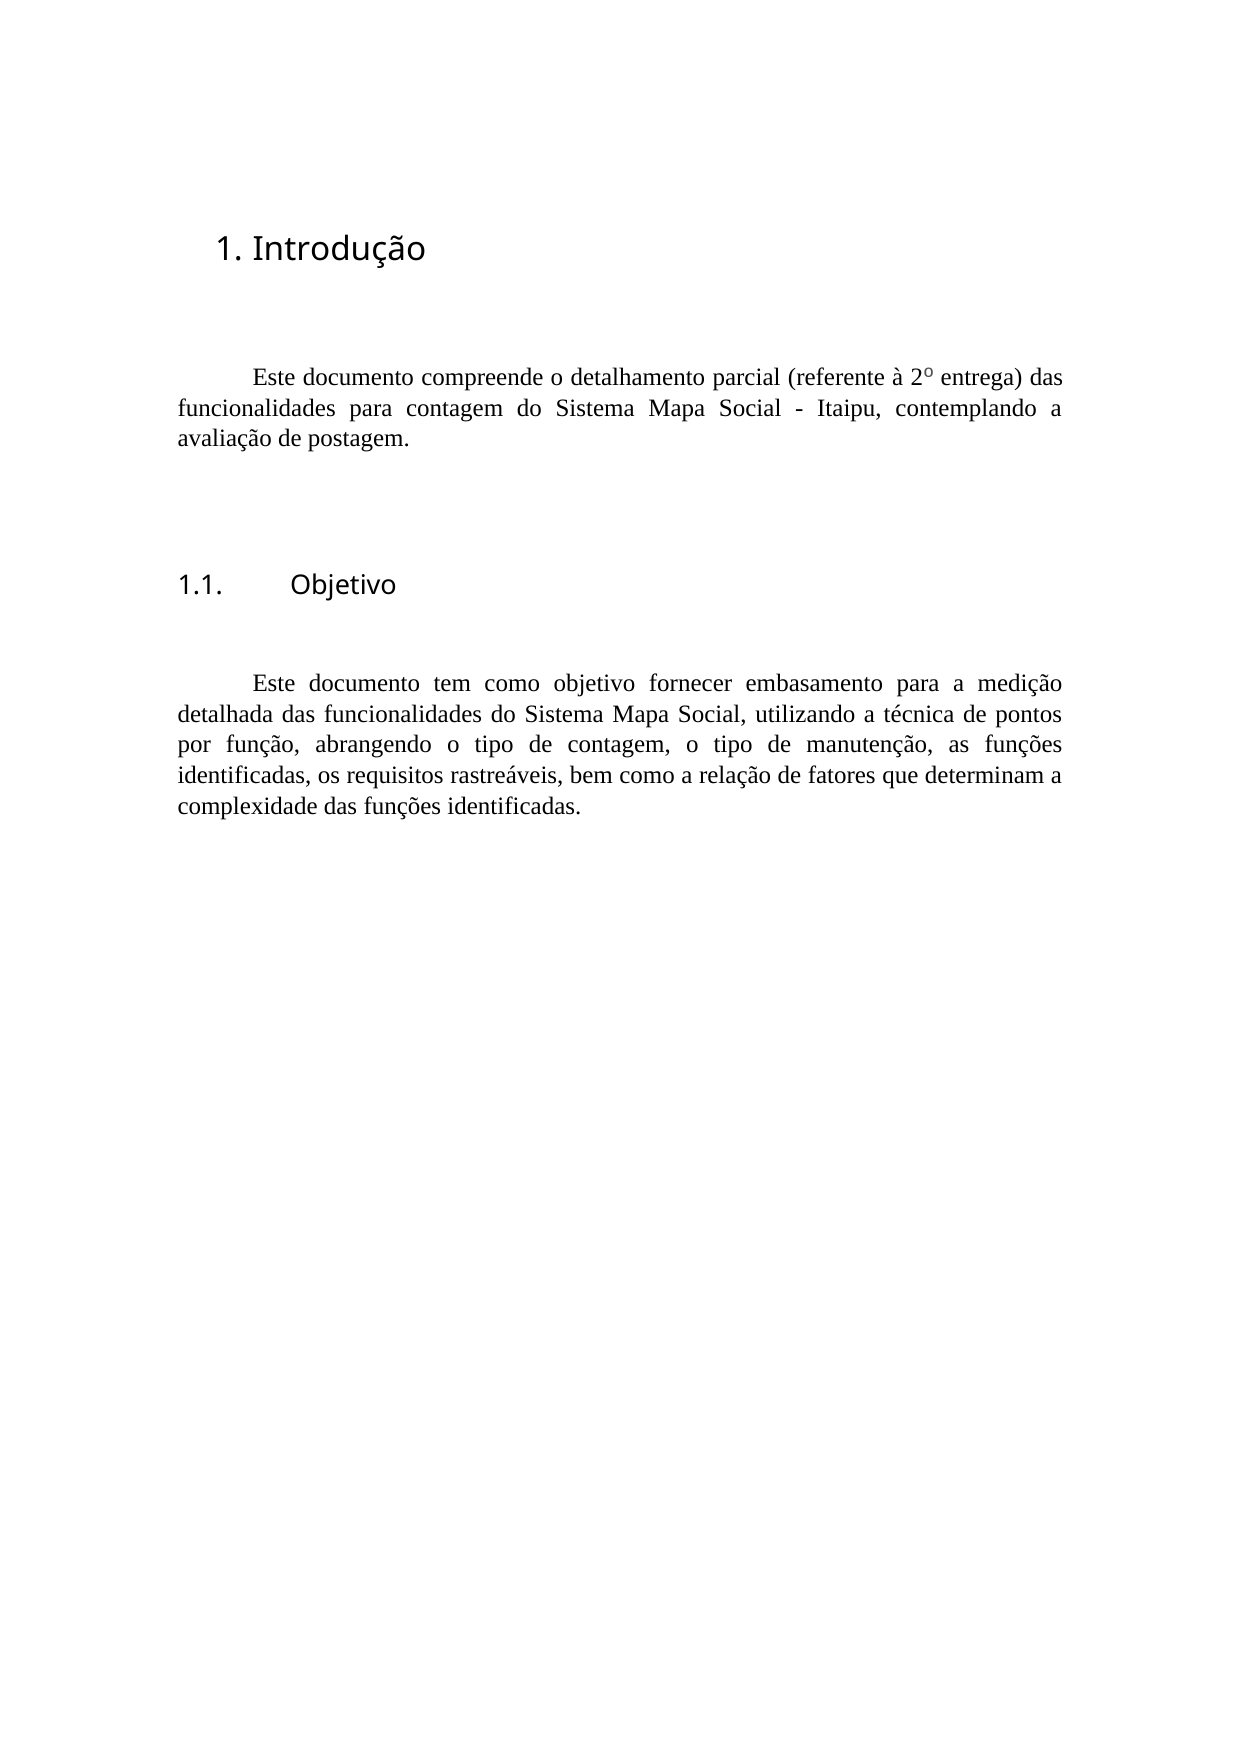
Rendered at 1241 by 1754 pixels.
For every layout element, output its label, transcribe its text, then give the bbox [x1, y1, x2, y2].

list Objetivo [177, 566, 1063, 602]
text Este documento tem como objetivo fornecer embasamento para a medição detalhada das funcionalidades do Sistema Mapa Social, utilizando a técnica de pontos por função, abrangendo o tipo de contagem, o tipo de manutenção, as funções identificadas, os requisitos rastreáveis, bem como a relação de fatores que determinam a complexidade das funções identificadas. [177, 668, 1063, 820]
list Introdução [215, 224, 1063, 270]
text Este documento compreende o detalhamento parcial (referente à 2º entrega) das funcionalidades para contagem do Sistema Mapa Social - Itaipu, contemplando a avaliação de postagem. [177, 362, 1063, 452]
